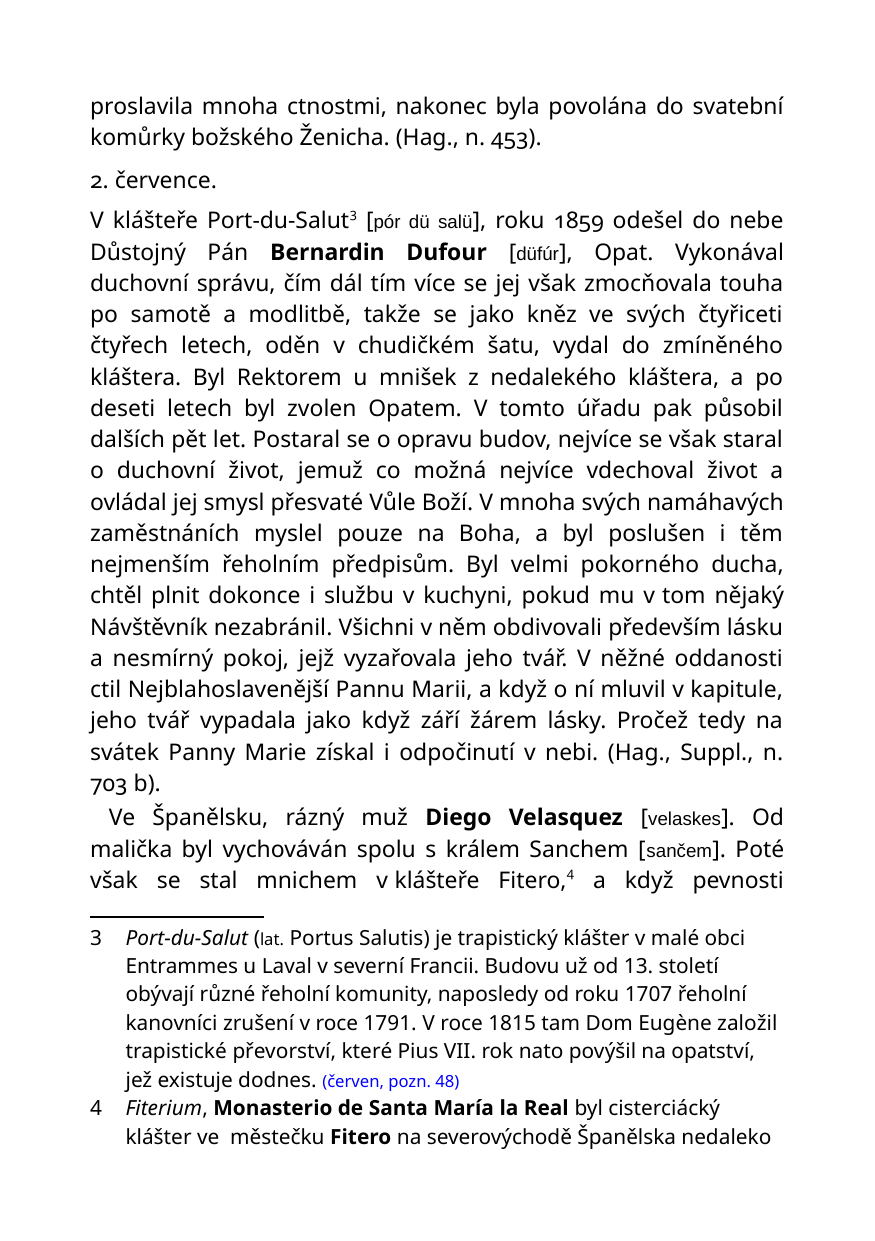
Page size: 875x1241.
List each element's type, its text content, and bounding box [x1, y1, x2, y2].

text Fiterium, Monasterio de Santa María la Real byl cisterciácký klášter ve městečku Fitero na severovýchodě Španělska nedaleko [90, 1093, 784, 1150]
text Port-du-Salut (lat. Portus Salutis) je trapistický klášter v malé obci Entrammes u Laval v severní Francii. Budovu už od 13. století obývají různé řeholní komunity, naposledy od roku 1707 řeholní kanovníci zrušení v roce 1791. V roce 1815 tam Dom Eugène založil trapistické převorství, které Pius VII. rok nato povýšil na opatství, jež existuje dodnes. (červen, pozn. 48) [90, 923, 784, 1093]
text 2. července. [90, 164, 784, 196]
text V klášteře Port-du-Salut [pór dü salü], roku 1859 odešel do nebe Důstojný Pán Bernardin Dufour [düfúr], Opat. Vykonával duchovní správu, čím dál tím více se jej však zmocňovala touha po samotě a modlitbě, takže se jako kněz ve svých čtyřiceti čtyřech letech, oděn v chudičkém šatu, vydal do zmíněného kláštera. Byl Rektorem u mnišek z nedalekého kláštera, a po deseti letech byl zvolen Opatem. V tomto úřadu pak působil dalších pět let. Postaral se o opravu budov, nejvíce se však staral o duchovní život, jemuž co možná nejvíce vdechoval život a ovládal jej smysl přesvaté Vůle Boží. V mnoha svých namáhavých zaměstnáních myslel pouze na Boha, a byl poslušen i těm nejmenším řeholním předpisům. Byl velmi pokorného ducha, chtěl plnit dokonce i službu v kuchyni, pokud mu v tom nějaký Návštěvník nezabránil. Všichni v něm obdivovali především lásku a nesmírný pokoj, jejž vyzařovala jeho tvář. V něžné oddanosti ctil Nejblahoslavenější Pannu Marii, a když o ní mluvil v kapitule, jeho tvář vypadala jako když září žárem lásky. Pročež tedy na svátek Panny Marie získal i odpočinutí v nebi. (Hag., Suppl., n. 703 b). [90, 204, 784, 798]
text proslavila mnoha ctnostmi, nakonec byla povolána do svatební komůrky božského Ženicha. (Hag., n. 453). [90, 90, 784, 152]
text Ve Španělsku, rázný muž Diego Velasquez [velaskes]. Od malička byl vychováván spolu s králem Sanchem [sančem]. Poté však se stal mnichem v klášteře Fitero, a když pevnosti [90, 801, 784, 895]
